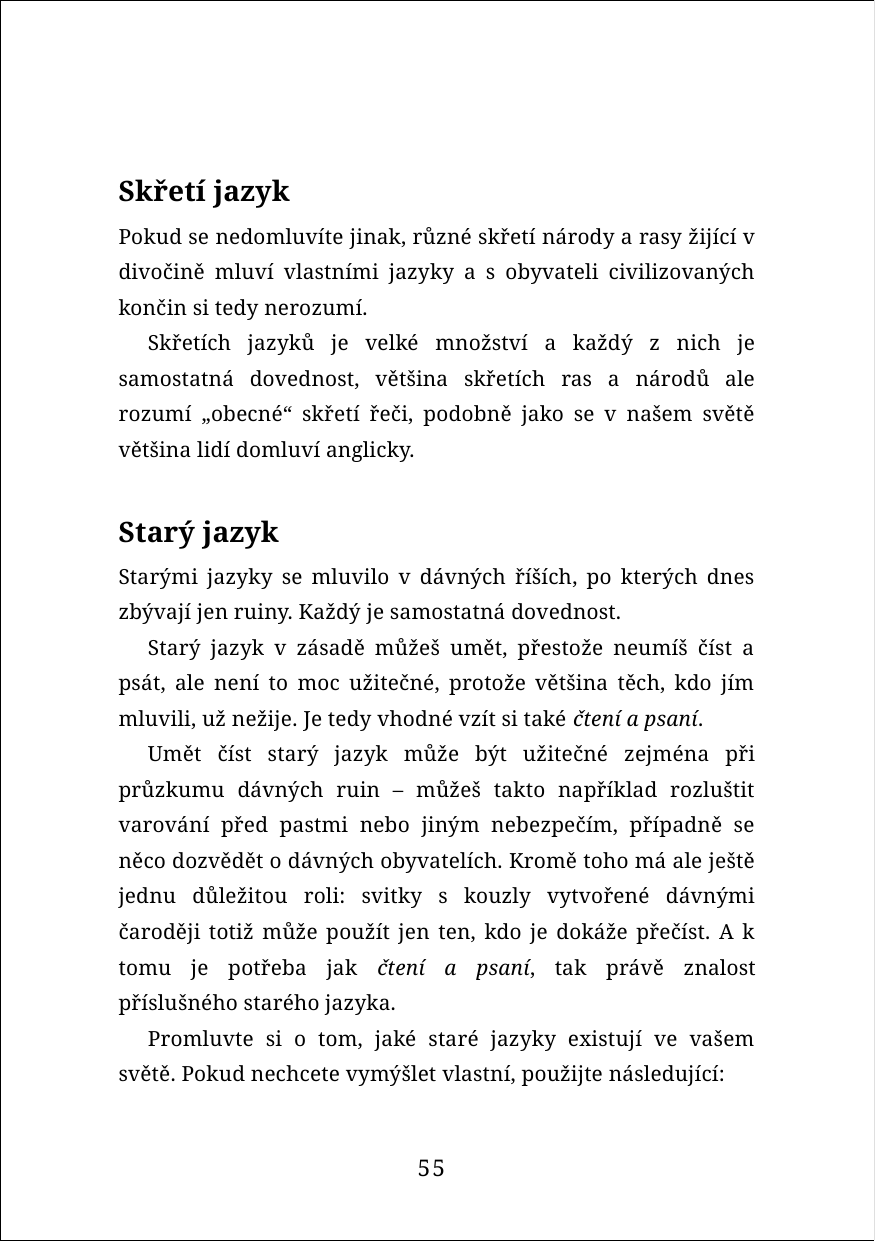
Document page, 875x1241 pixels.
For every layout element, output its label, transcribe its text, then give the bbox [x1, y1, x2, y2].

text Pokud se nedomluvíte jinak, různé skřetí národy a rasy žijící v divočině mluví vlastními jazyky a s obyvateli civilizovaných končin si tedy nerozumí. Skřetích jazyků je velké množství a každý z nich je samostatná dovednost, většina skřetích ras a národů ale rozumí „obecné“ skřetí řeči, podobně jako se v našem světě většina lidí domluví anglicky. [118, 222, 756, 463]
subtitle Starý jazyk [118, 512, 756, 550]
subtitle Skřetí jazyk [118, 172, 756, 210]
text Starými jazyky se mluvilo v dávných říších, po kterých dnes zbývají jen ruiny. Každý je samostatná dovednost. Starý jazyk v zásadě můžeš umět, přestože neumíš číst a psát, ale není to moc užitečné, protože většina těch, kdo jím mluvili, už nežije. Je tedy vhodné vzít si také čtení a psaní. Umět číst starý jazyk může být užitečné zejména při průzkumu dávných ruin – můžeš takto například rozluštit varování před pastmi nebo jiným nebezpečím, případně se něco dozvědět o dávných obyvatelích. Kromě toho má ale ještě jednu důležitou roli: svitky s kouzly vytvořené dávnými čaroději totiž může použít jen ten, kdo je dokáže přečíst. A k tomu je potřeba jak čtení a psaní, tak právě znalost příslušného starého jazyka. Promluvte si o tom, jaké staré jazyky existují ve vašem světě. Pokud nechcete vymýšlet vlastní, použijte následující: [118, 562, 756, 1088]
